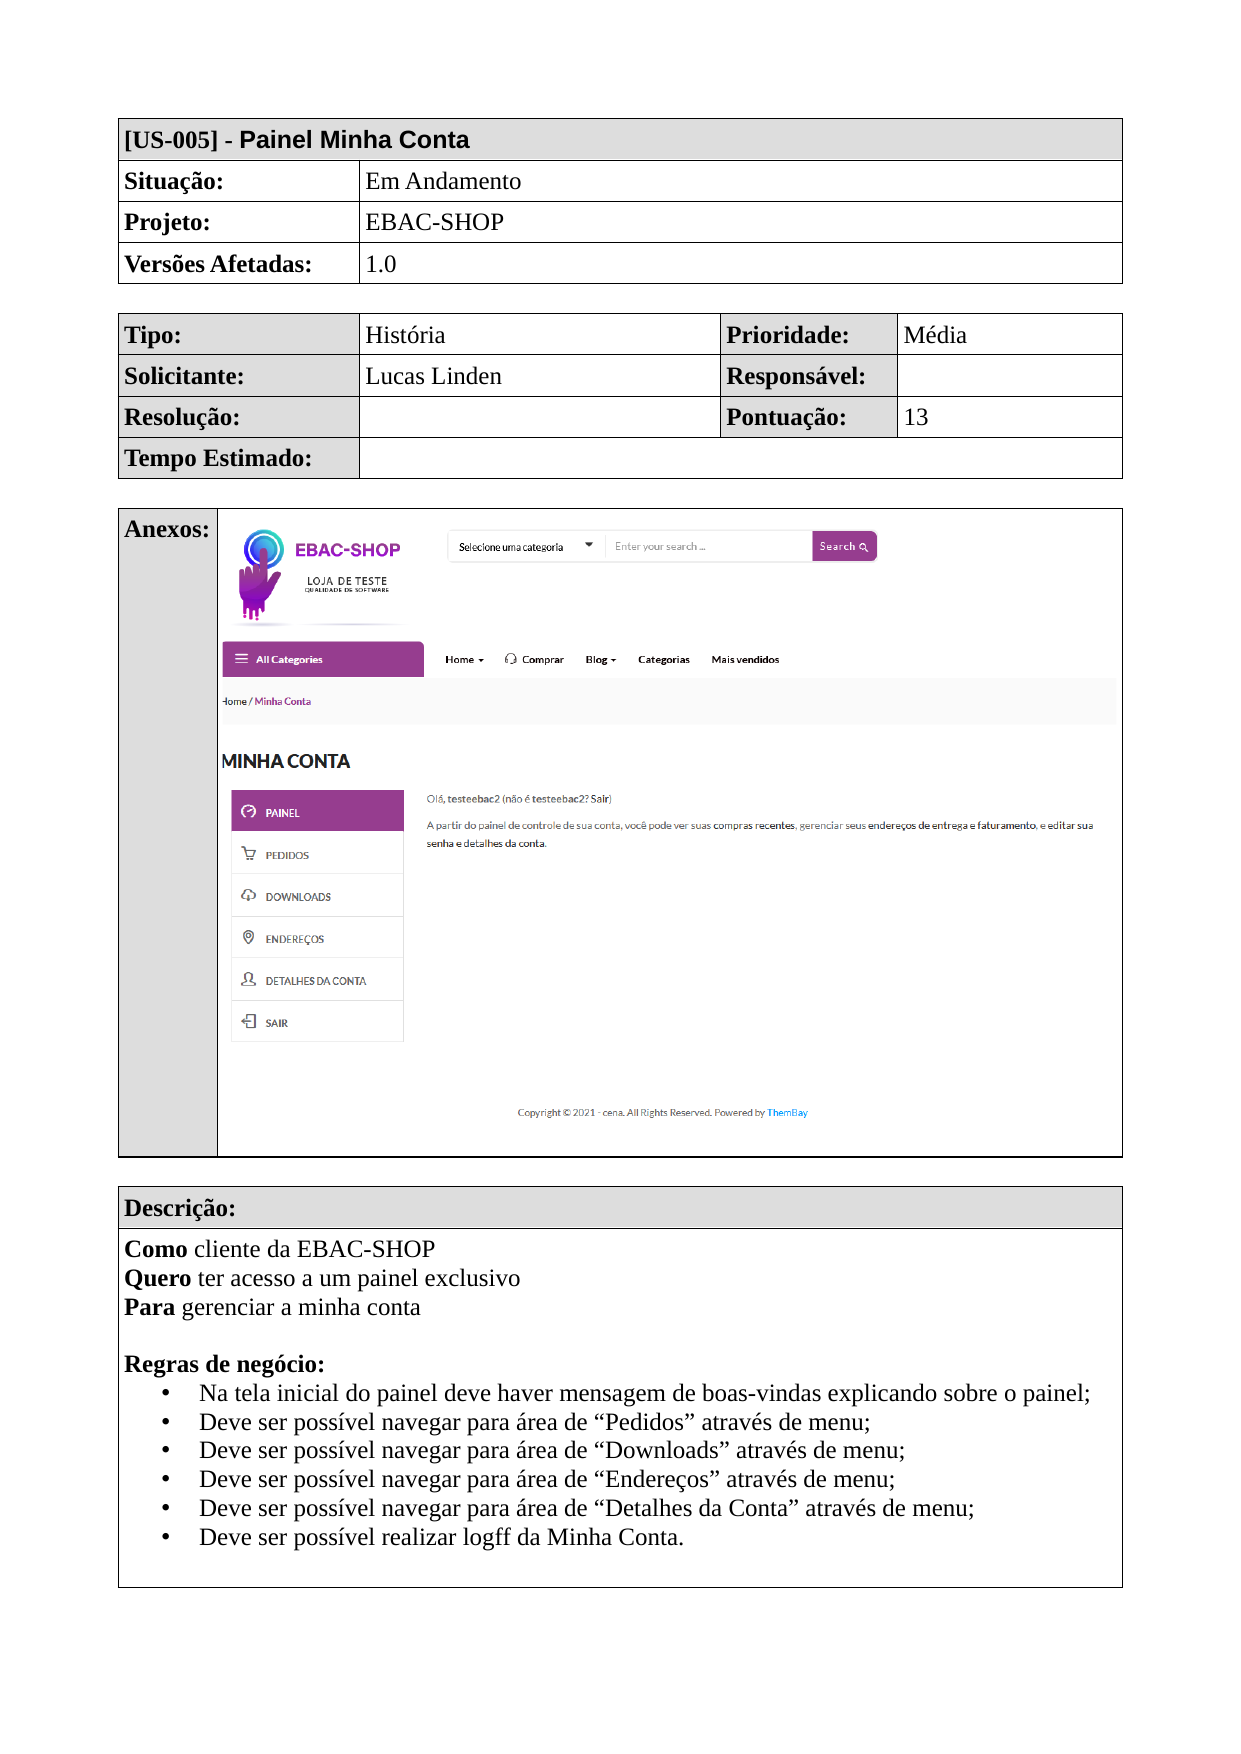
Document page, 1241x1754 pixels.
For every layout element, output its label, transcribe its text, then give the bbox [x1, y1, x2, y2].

table_cell Pontuação: [721, 397, 897, 437]
table_header Descrição: [119, 1187, 1122, 1227]
table_cell [360, 438, 1122, 478]
table_cell Projeto: [119, 202, 359, 242]
table_cell 13 [898, 397, 1122, 437]
table_cell EBAC-SHOP [360, 202, 1122, 242]
table_cell Resolução: [119, 397, 359, 437]
table_cell [898, 355, 1122, 396]
table_header Tipo: [119, 314, 359, 354]
table_header História [360, 314, 720, 354]
table_cell Solicitante: [119, 355, 359, 396]
table_header [US-005] - Painel Minha Conta [119, 119, 1122, 159]
table_cell Como cliente da EBAC-SHOP Quero ter acesso a um painel exclusivo Para gerenciar a minha conta Regras de negócio: Na tela inicial do painel deve haver mensagem de boas-vindas explicando sobre o painel; Deve ser possível navegar para área de “Pedidos” através de menu; Deve ser possível navegar para área de “Downloads” através de menu; Deve ser possível navegar para área de “Endereços” através de menu; Deve ser possível navegar para área de “Detalhes da Conta” através de menu; Deve ser possível realizar logff da Minha Conta. [119, 1229, 1122, 1587]
table_header [218, 509, 1122, 1156]
table_header Média [898, 314, 1122, 354]
table_cell Responsável: [721, 355, 897, 396]
table_cell [360, 397, 720, 437]
table_cell 1.0 [360, 243, 1122, 283]
table_cell Lucas Linden [360, 355, 720, 396]
table_cell Em Andamento [360, 161, 1122, 201]
table_header Prioridade: [721, 314, 897, 354]
table_cell Tempo Estimado: [119, 438, 359, 478]
table_header Anexos: [119, 509, 217, 1156]
table_cell Versões Afetadas: [119, 243, 359, 283]
picture [222, 514, 1117, 1122]
table_cell Situação: [119, 161, 359, 201]
